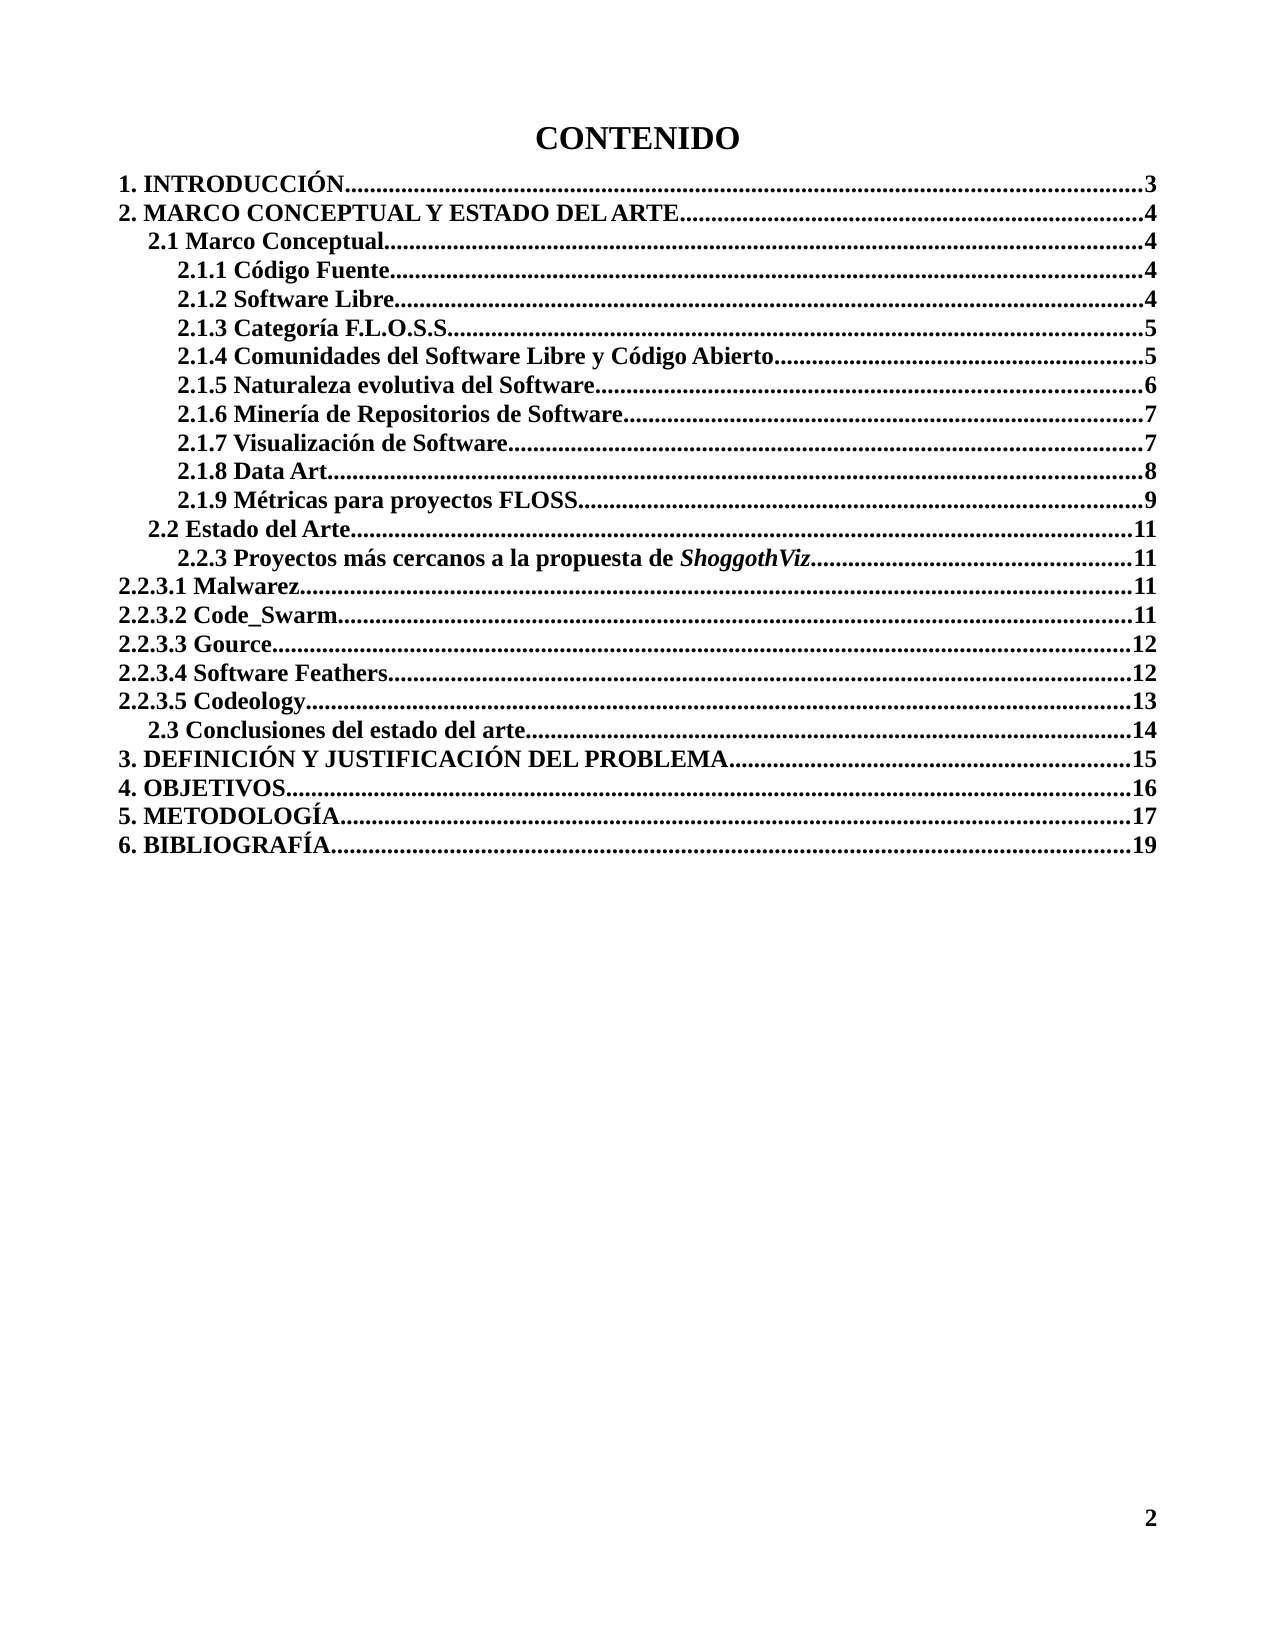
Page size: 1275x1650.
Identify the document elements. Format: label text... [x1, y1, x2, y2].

text 5. METODOLOGÍA 17 [118, 801, 1157, 830]
text 4. OBJETIVOS 16 [118, 773, 1157, 801]
subtitle CONTENIDO [118, 118, 1157, 156]
text 2.3 Conclusiones del estado del arte 14 [148, 715, 1157, 744]
text 2.2.3 Proyectos más cercanos a la propuesta de ShoggothViz 11 [177, 543, 1157, 571]
text 2.2.3.5 Codeology 13 [118, 686, 1157, 715]
text 2.1.9 Métricas para proyectos FLOSS 9 [177, 485, 1157, 514]
text 3. DEFINICIÓN Y JUSTIFICACIÓN DEL PROBLEMA 15 [118, 744, 1157, 773]
text 1. INTRODUCCIÓN 3 [118, 169, 1157, 198]
text 2.1.5 Naturaleza evolutiva del Software 6 [177, 370, 1157, 399]
text 6. BIBLIOGRAFÍA 19 [118, 830, 1157, 859]
text 2.2.3.1 Malwarez 11 [118, 571, 1157, 600]
text 2.2.3.3 Gource 12 [118, 629, 1157, 658]
text 2.2.3.4 Software Feathers 12 [118, 658, 1157, 686]
text 2.1.3 Categoría F.L.O.S.S 5 [177, 313, 1157, 341]
text 2.1.2 Software Libre 4 [177, 284, 1157, 313]
text 2.1.8 Data Art 8 [177, 456, 1157, 485]
text 2.2.3.2 Code_Swarm 11 [118, 600, 1157, 629]
text 2.1.6 Minería de Repositorios de Software 7 [177, 399, 1157, 428]
text 2. MARCO CONCEPTUAL Y ESTADO DEL ARTE 4 [118, 198, 1157, 226]
text 2.1.1 Código Fuente 4 [177, 255, 1157, 284]
text 2.2 Estado del Arte 11 [148, 514, 1157, 543]
text 2.1.4 Comunidades del Software Libre y Código Abierto 5 [177, 341, 1157, 370]
text 2.1.7 Visualización de Software 7 [177, 428, 1157, 456]
text 2.1 Marco Conceptual 4 [148, 226, 1157, 255]
